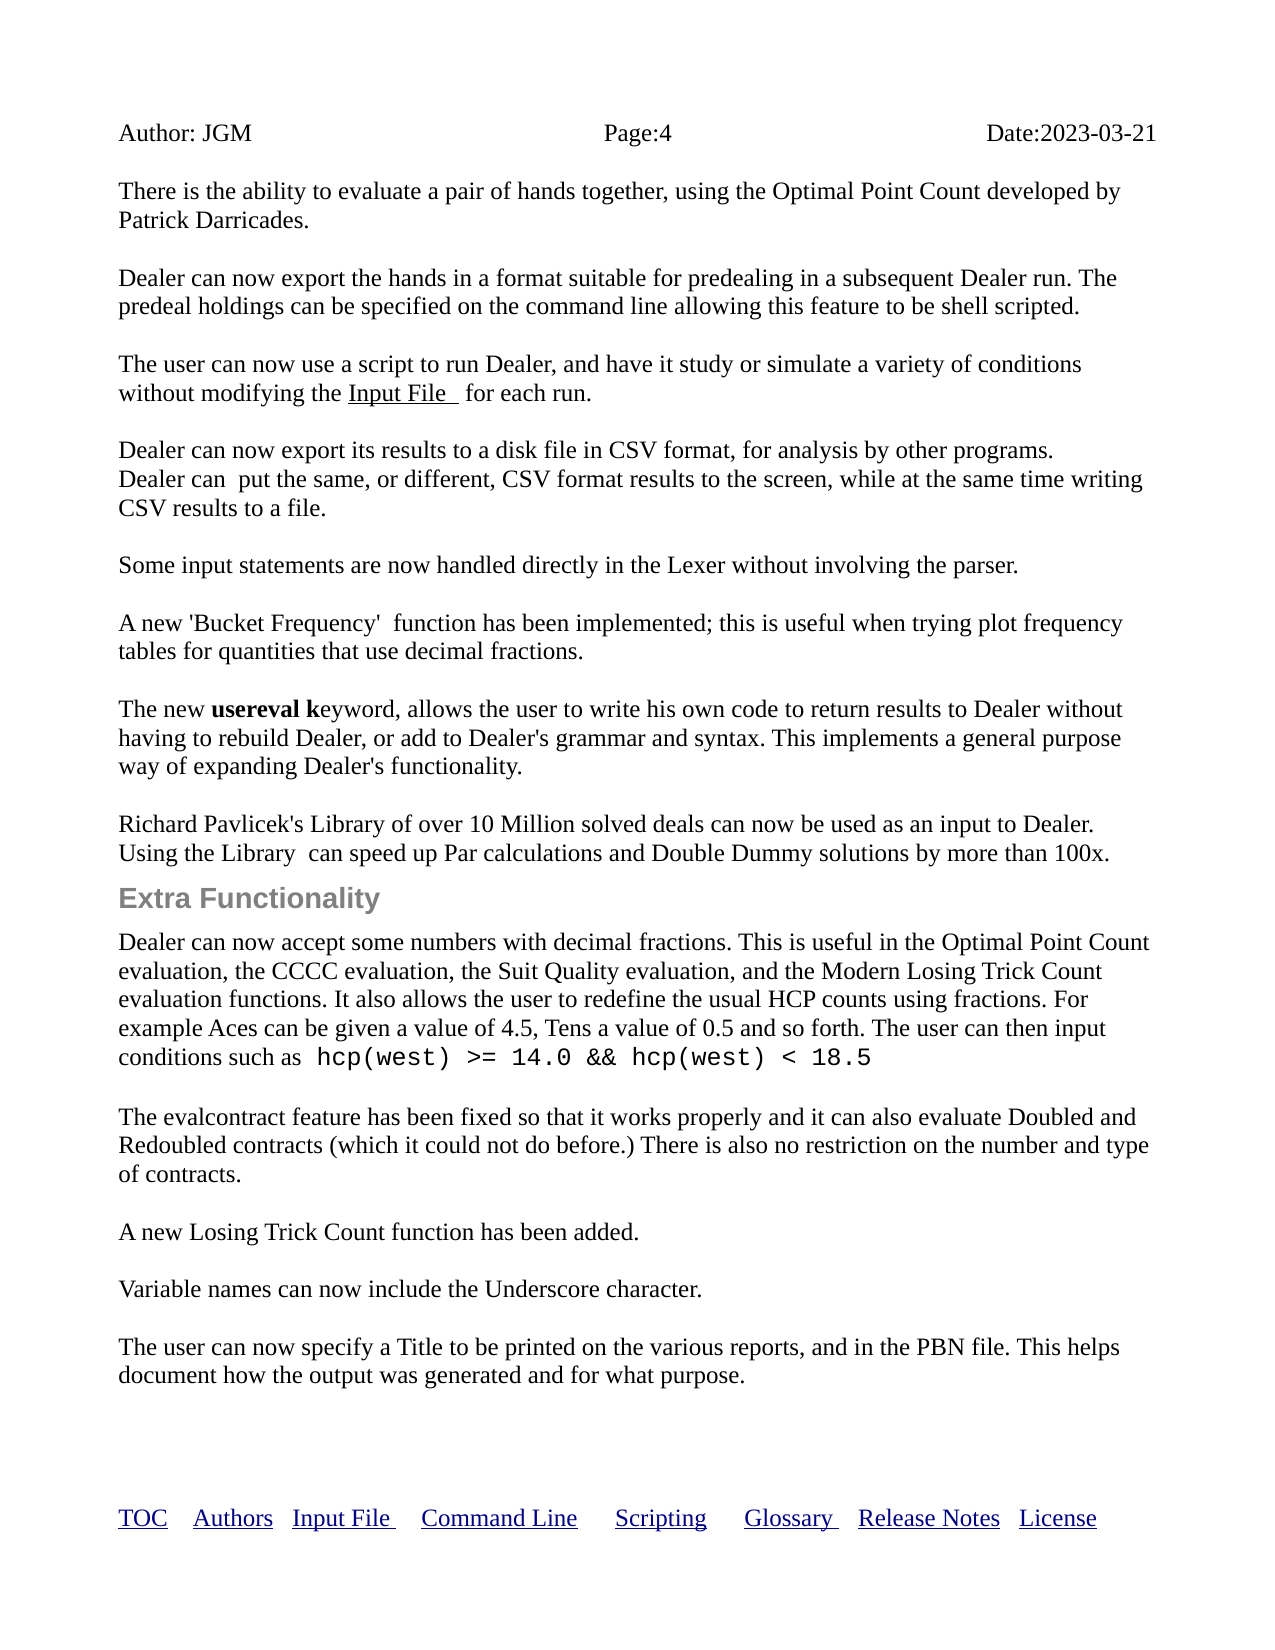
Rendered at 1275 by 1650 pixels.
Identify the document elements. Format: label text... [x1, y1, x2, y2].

text Variable names can now include the Underscore character. [118, 1274, 1157, 1303]
text The evalcontract feature has been fixed so that it works properly and it can also evaluate Doubled and Redoubled contracts (which it could not do before.) There is also no restriction on the number and type of contracts. [118, 1102, 1157, 1188]
text Richard Pavlicek's Library of over 10 Million solved deals can now be used as an input to Dealer. Using the Library can speed up Par calculations and Double Dummy solutions by more than 100x. [118, 809, 1157, 866]
text Some input statements are now handled directly in the Lexer without involving the parser. [118, 550, 1157, 579]
text A new Losing Trick Count function has been added. [118, 1217, 1157, 1245]
text Dealer can now export its results to a disk file in CSV format, for analysis by other programs. [118, 435, 1157, 464]
text Dealer can now accept some numbers with decimal fractions. This is useful in the Optimal Point Count evaluation, the CCCC evaluation, the Suit Quality evaluation, and the Modern Losing Trick Count evaluation functions. It also allows the user to redefine the usual HCP counts using fractions. For example Aces can be given a value of 4.5, Tens a value of 0.5 and so forth. The user can then input conditions such as hcp(west) >= 14.0 && hcp(west) < 18.5 [118, 927, 1157, 1073]
text Dealer can now export the hands in a format suitable for predealing in a subsequent Dealer run. The predeal holdings can be specified on the command line allowing this feature to be shell scripted. [118, 263, 1157, 320]
text The user can now use a script to run Dealer, and have it study or simulate a variety of conditions without modifying the Input File for each run. [118, 349, 1157, 406]
text There is the ability to evaluate a pair of hands together, using the Optimal Point Count developed by Patrick Darricades. [118, 176, 1157, 234]
text A new 'Bucket Frequency' function has been implemented; this is useful when trying plot frequency tables for quantities that use decimal fractions. [118, 608, 1157, 665]
text Dealer can put the same, or different, CSV format results to the screen, while at the same time writing CSV results to a file. [118, 464, 1157, 521]
text The user can now specify a Title to be printed on the various reports, and in the PBN file. This helps document how the output was generated and for what purpose. [118, 1332, 1157, 1389]
text The new usereval keyword, allows the user to write his own code to return results to Dealer without having to rebuild Dealer, or add to Dealer's grammar and syntax. This implements a general purpose way of expanding Dealer's functionality. [118, 694, 1157, 780]
subtitle Extra Functionality [118, 881, 1157, 914]
